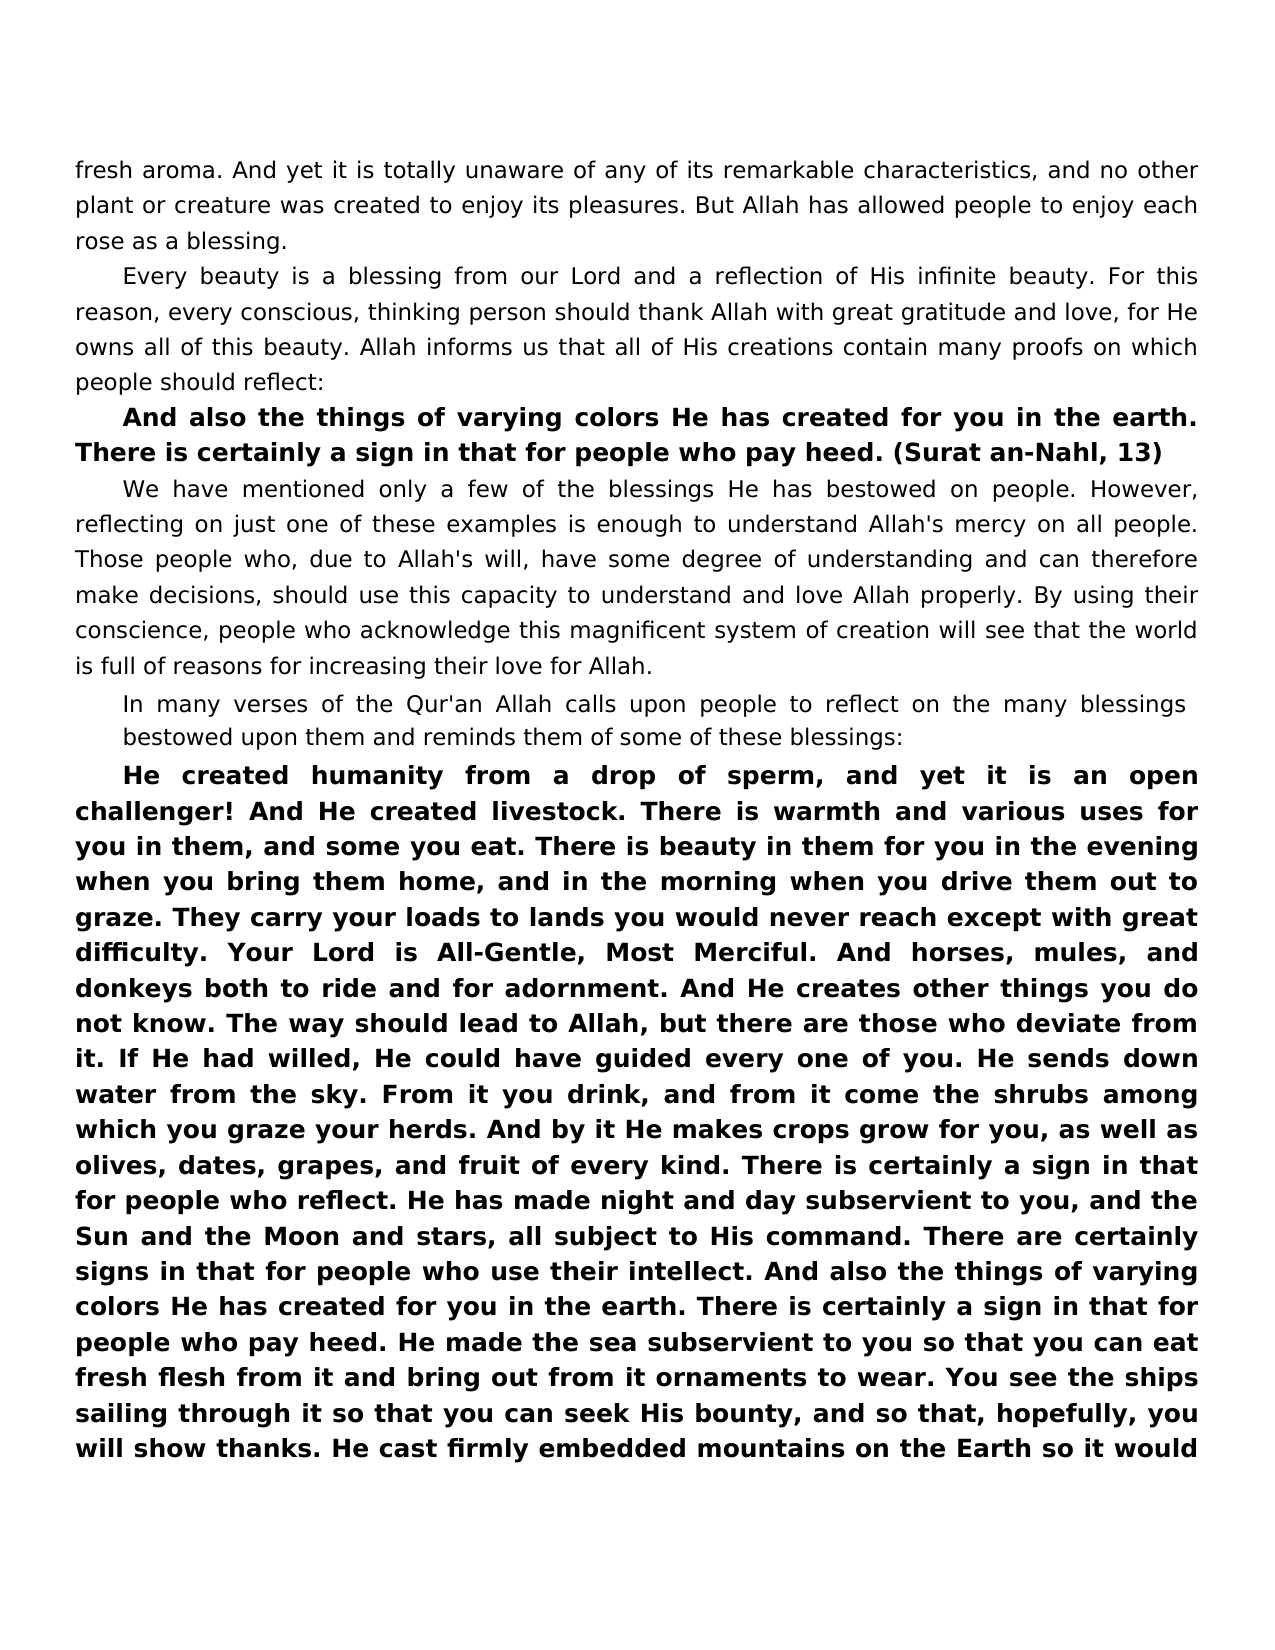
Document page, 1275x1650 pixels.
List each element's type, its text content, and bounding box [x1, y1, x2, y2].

text We have mentioned only a few of the blessings He has bestowed on people. However, reflecting on just one of these examples is enough to understand Allah's mercy on all people. Those people who, due to Allah's will, have some degree of understanding and can therefore make decisions, should use this capacity to understand and love Allah properly. By using their conscience, people who acknowledge this magnificent system of creation will see that the world is full of reasons for increasing their love for Allah. [75, 469, 1200, 681]
text In many verses of the Qur'an Allah calls upon people to reflect on the many blessings bestowed upon them and reminds them of some of these blessings: [122, 685, 1188, 752]
text fresh aroma. And yet it is totally unaware of any of its remarkable characteristics, and no other plant or creature was created to enjoy its pleasures. But Allah has allowed people to enjoy each rose as a blessing. [75, 150, 1200, 256]
text Every beauty is a blessing from our Lord and a reflection of His infinite beauty. For this reason, every conscious, thinking person should thank Allah with great gratitude and love, for He owns all of this beauty. Allah informs us that all of His creations contain many proofs on which people should reflect: [75, 256, 1200, 398]
text He created humanity from a drop of sperm, and yet it is an open challenger! And He created livestock. There is warmth and various uses for you in them, and some you eat. There is beauty in them for you in the evening when you bring them home, and in the morning when you drive them out to graze. They carry your loads to lands you would never reach except with great difficulty. Your Lord is All-Gentle, Most Merciful. And horses, mules, and donkeys both to ride and for adornment. And He creates other things you do not know. The way should lead to Allah, but there are those who deviate from it. If He had willed, He could have guided every one of you. He sends down water from the sky. From it you drink, and from it come the shrubs among which you graze your herds. And by it He makes crops grow for you, as well as olives, dates, grapes, and fruit of every kind. There is certainly a sign in that for people who reflect. He has made night and day subservient to you, and the Sun and the Moon and stars, all subject to His command. There are certainly signs in that for people who use their intellect. And also the things of varying colors He has created for you in the earth. There is certainly a sign in that for people who pay heed. He made the sea subservient to you so that you can eat fresh flesh from it and bring out from it ornaments to wear. You see the ships sailing through it so that you can seek His bounty, and so that, hopefully, you will show thanks. He cast firmly embedded mountains on the Earth so it would [75, 756, 1200, 1464]
text And also the things of varying colors He has created for you in the earth. There is certainly a sign in that for people who pay heed. (Surat an-Nahl, 13) [75, 398, 1200, 469]
